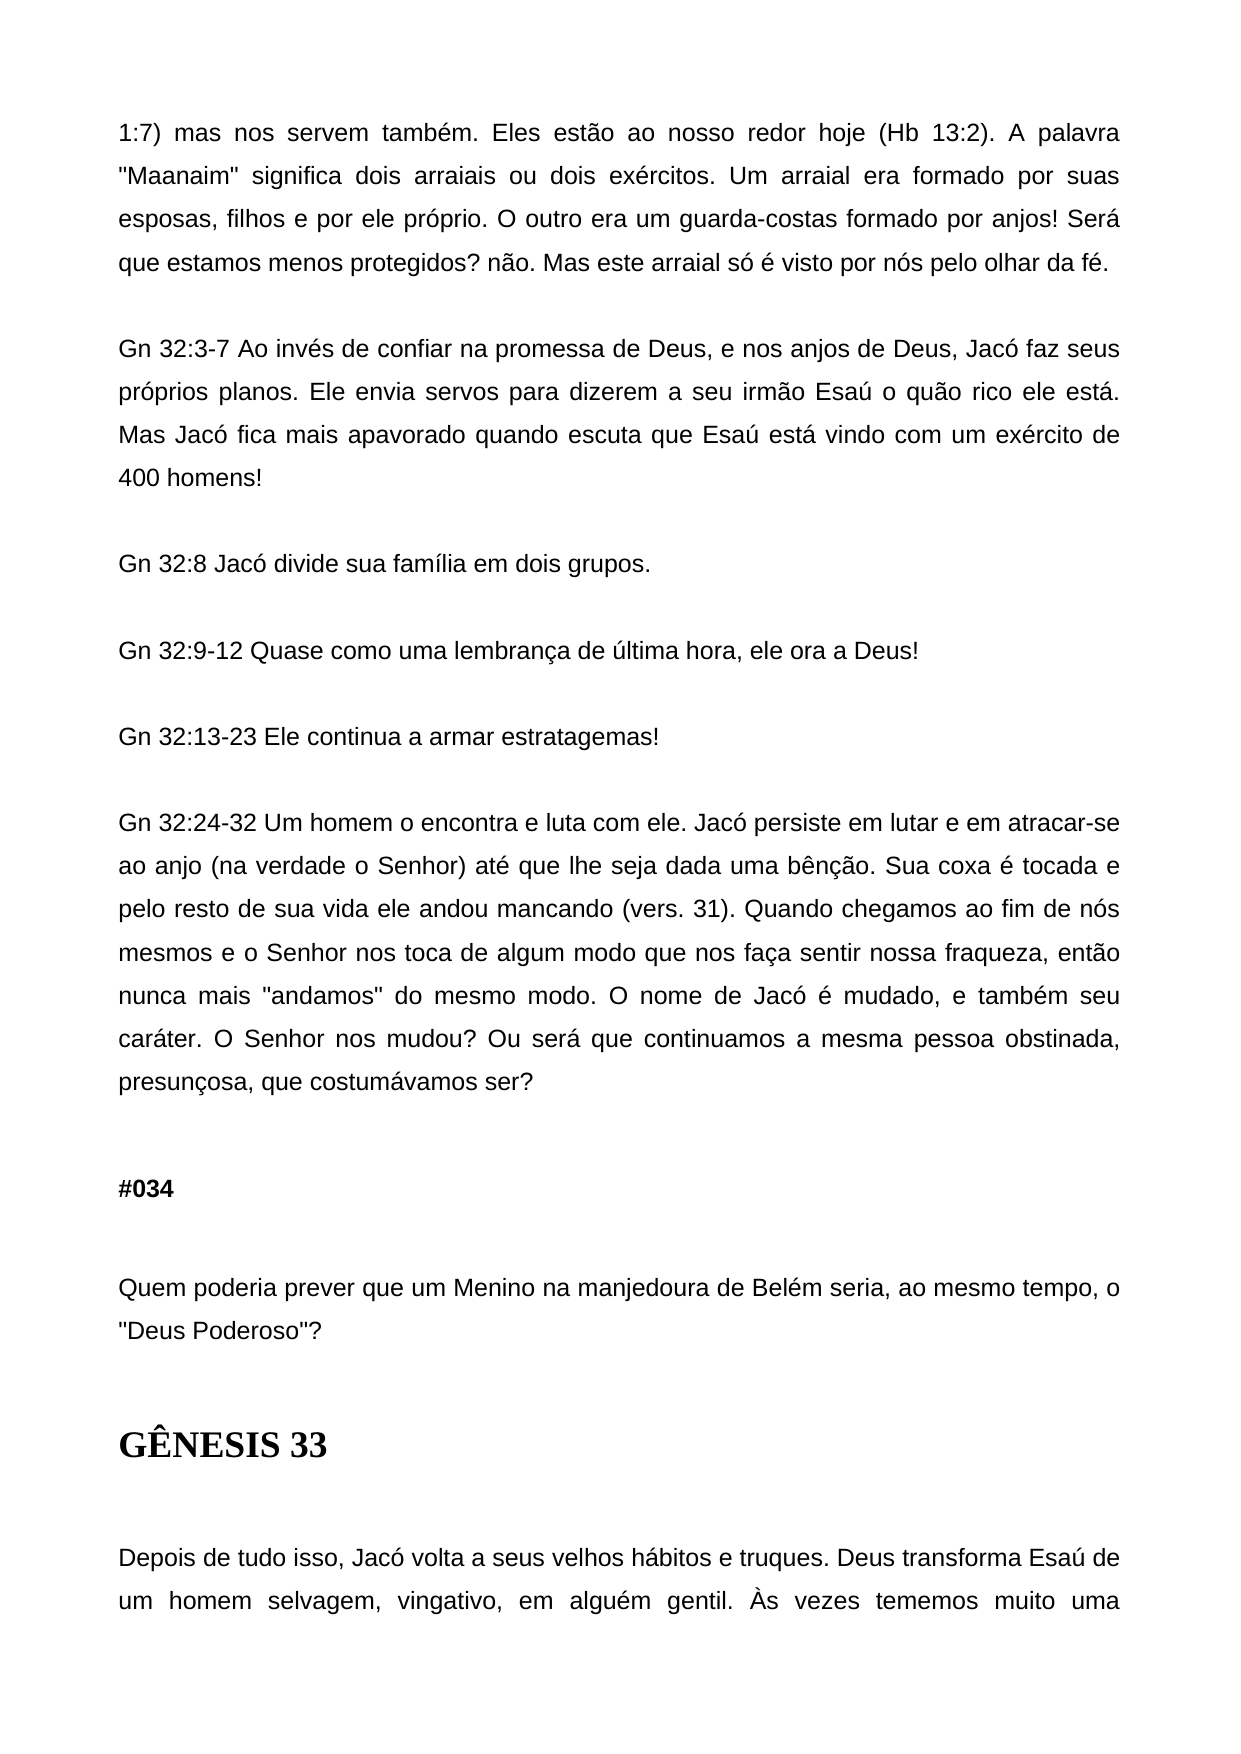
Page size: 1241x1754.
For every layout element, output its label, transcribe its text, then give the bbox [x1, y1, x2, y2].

text Gn 32:3-7 Ao invés de confiar na promessa de Deus, e nos anjos de Deus, Jacó faz seus próprios planos. Ele envia servos para dizerem a seu irmão Esaú o quão rico ele está. Mas Jacó fica mais apavorado quando escuta que Esaú está vindo com um exército de 400 homens! [118, 334, 1122, 492]
text 1:7) mas nos servem também. Eles estão ao nosso redor hoje (Hb 13:2). A palavra "Maanaim" significa dois arraiais ou dois exércitos. Um arraial era formado por suas esposas, filhos e por ele próprio. O outro era um guarda-costas formado por anjos! Será que estamos menos protegidos? não. Mas este arraial só é visto por nós pelo olhar da fé. [118, 118, 1122, 276]
text Gn 32:13-23 Ele continua a armar estratagemas! [118, 722, 1122, 751]
text Gn 32:8 Jacó divide sua família em dois grupos. [118, 549, 1122, 578]
subtitle GÊNESIS 33 [118, 1423, 1122, 1466]
text Depois de tudo isso, Jacó volta a seus velhos hábitos e truques. Deus transforma Esaú de um homem selvagem, vingativo, em alguém gentil. Às vezes tememos muito uma [118, 1543, 1122, 1615]
text Gn 32:24-32 Um homem o encontra e luta com ele. Jacó persiste em lutar e em atracar-se ao anjo (na verdade o Senhor) até que lhe seja dada uma bênção. Sua coxa é tocada e pelo resto de sua vida ele andou mancando (vers. 31). Quando chegamos ao fim de nós mesmos e o Senhor nos toca de algum modo que nos faça sentir nossa fraqueza, então nunca mais "andamos" do mesmo modo. O nome de Jacó é mudado, e também seu caráter. O Senhor nos mudou? Ou será que continuamos a mesma pessoa obstinada, presunçosa, que costumávamos ser? [118, 808, 1122, 1096]
subtitle #034 [118, 1174, 1122, 1203]
text Quem poderia prever que um Menino na manjedoura de Belém seria, ao mesmo tempo, o "Deus Poderoso"? [118, 1273, 1122, 1344]
text Gn 32:9-12 Quase como uma lembrança de última hora, ele ora a Deus! [118, 636, 1122, 664]
